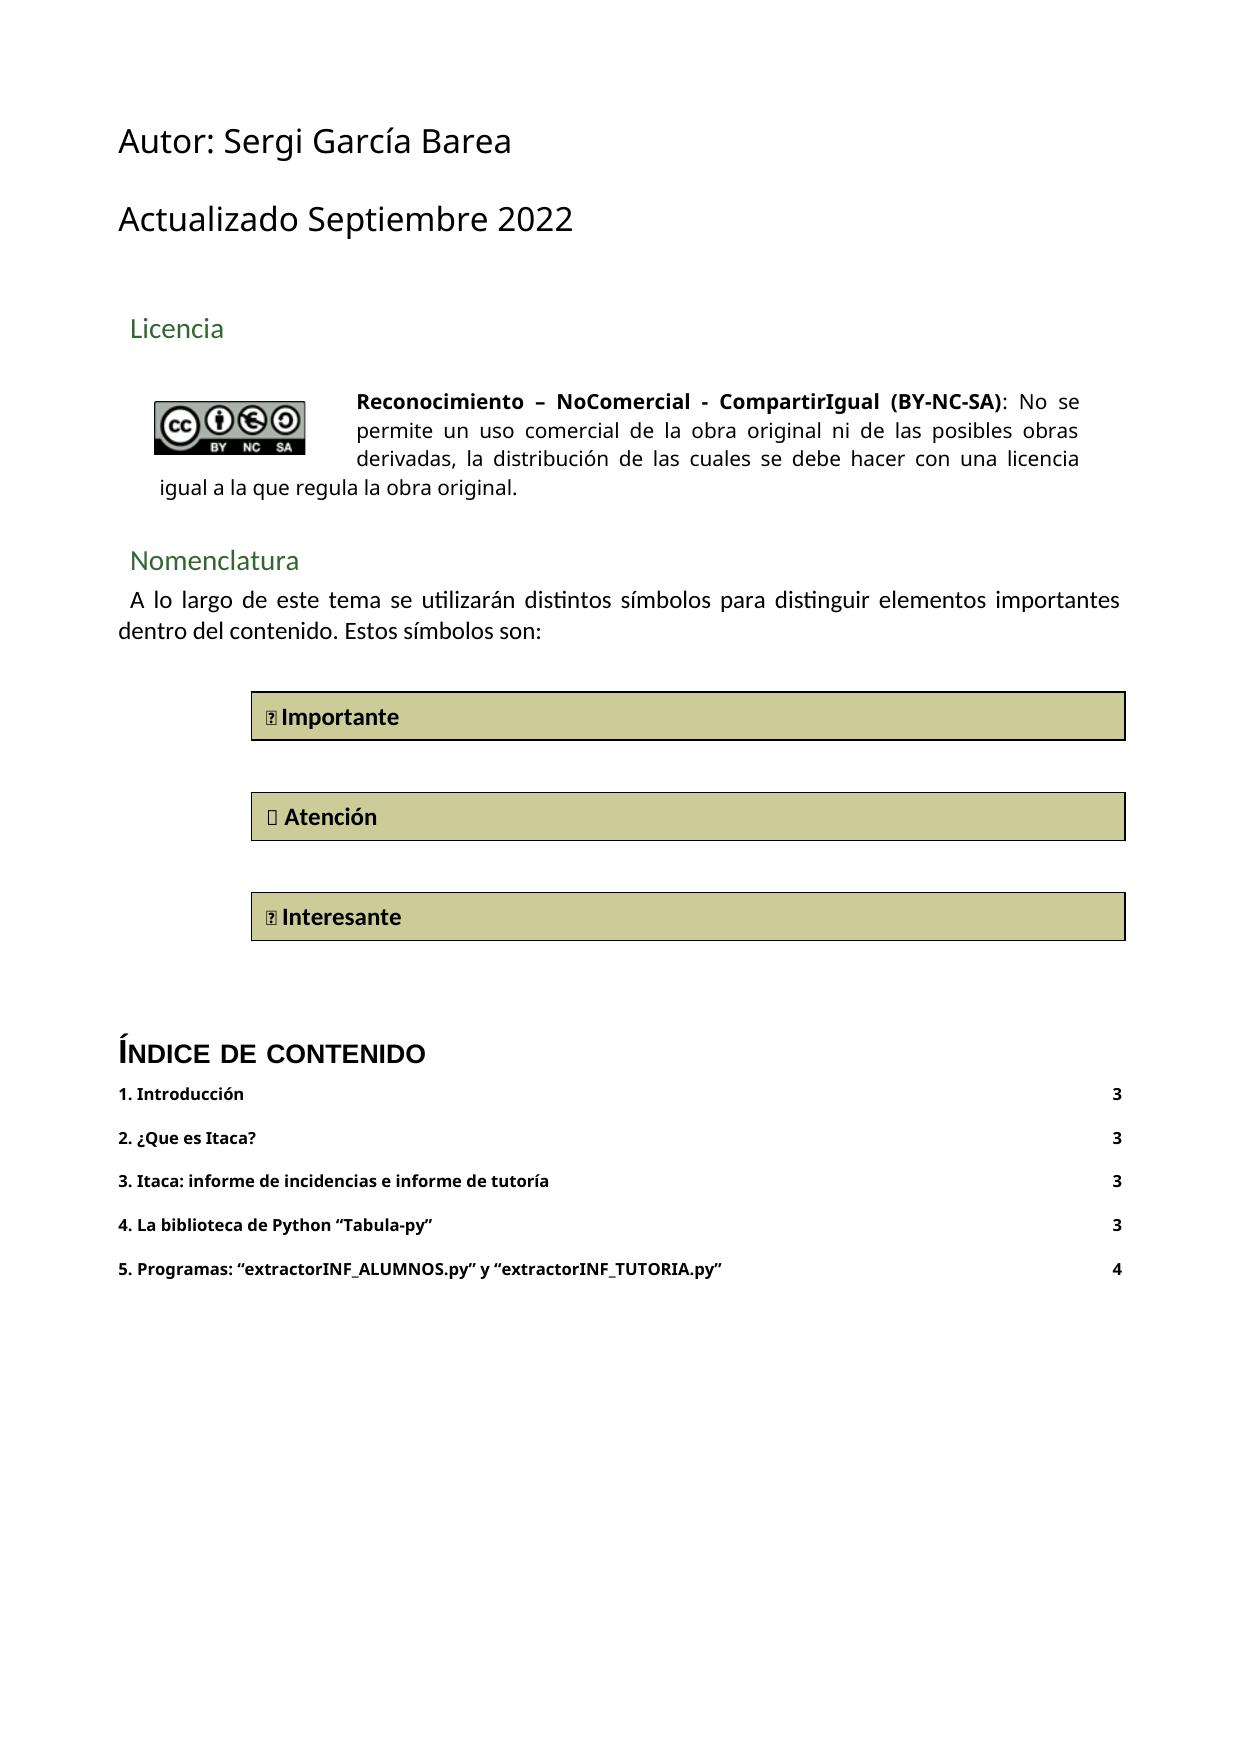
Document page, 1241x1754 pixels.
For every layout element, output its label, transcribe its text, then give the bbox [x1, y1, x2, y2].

text Índice de contenido [118, 1032, 1122, 1070]
text 1. Introducción 3 [118, 1083, 1122, 1106]
text Reconocimiento – NoComercial - CompartirIgual (BY-NC-SA): No se permite un uso comercial de la obra original ni de las posibles obras derivadas, la distribución de las cuales se debe hacer con una licencia igual a la que regula la obra original. [159, 387, 1080, 501]
text 📖 Importante [252, 693, 1124, 739]
text Licencia [118, 310, 1122, 346]
picture [154, 401, 306, 455]
text 2. ¿Que es Itaca? 3 [118, 1126, 1122, 1149]
text Actualizado Septiembre 2022 [118, 196, 1122, 241]
text Nomenclatura [118, 542, 1122, 578]
text 5. Programas: “extractorINF_ALUMNOS.py” y “extractorINF_TUTORIA.py” 4 [118, 1257, 1122, 1280]
text A lo largo de este tema se utilizarán distintos símbolos para distinguir elementos importantes dentro del contenido. Estos símbolos son: [118, 584, 1122, 646]
text 3. Itaca: informe de incidencias e informe de tutoría 3 [118, 1170, 1122, 1193]
text 💬 Interesante [252, 893, 1124, 940]
text ❕ Atención [252, 793, 1124, 840]
text Autor: Sergi García Barea [118, 118, 1122, 163]
text 4. La biblioteca de Python “Tabula-py” 3 [118, 1213, 1122, 1236]
